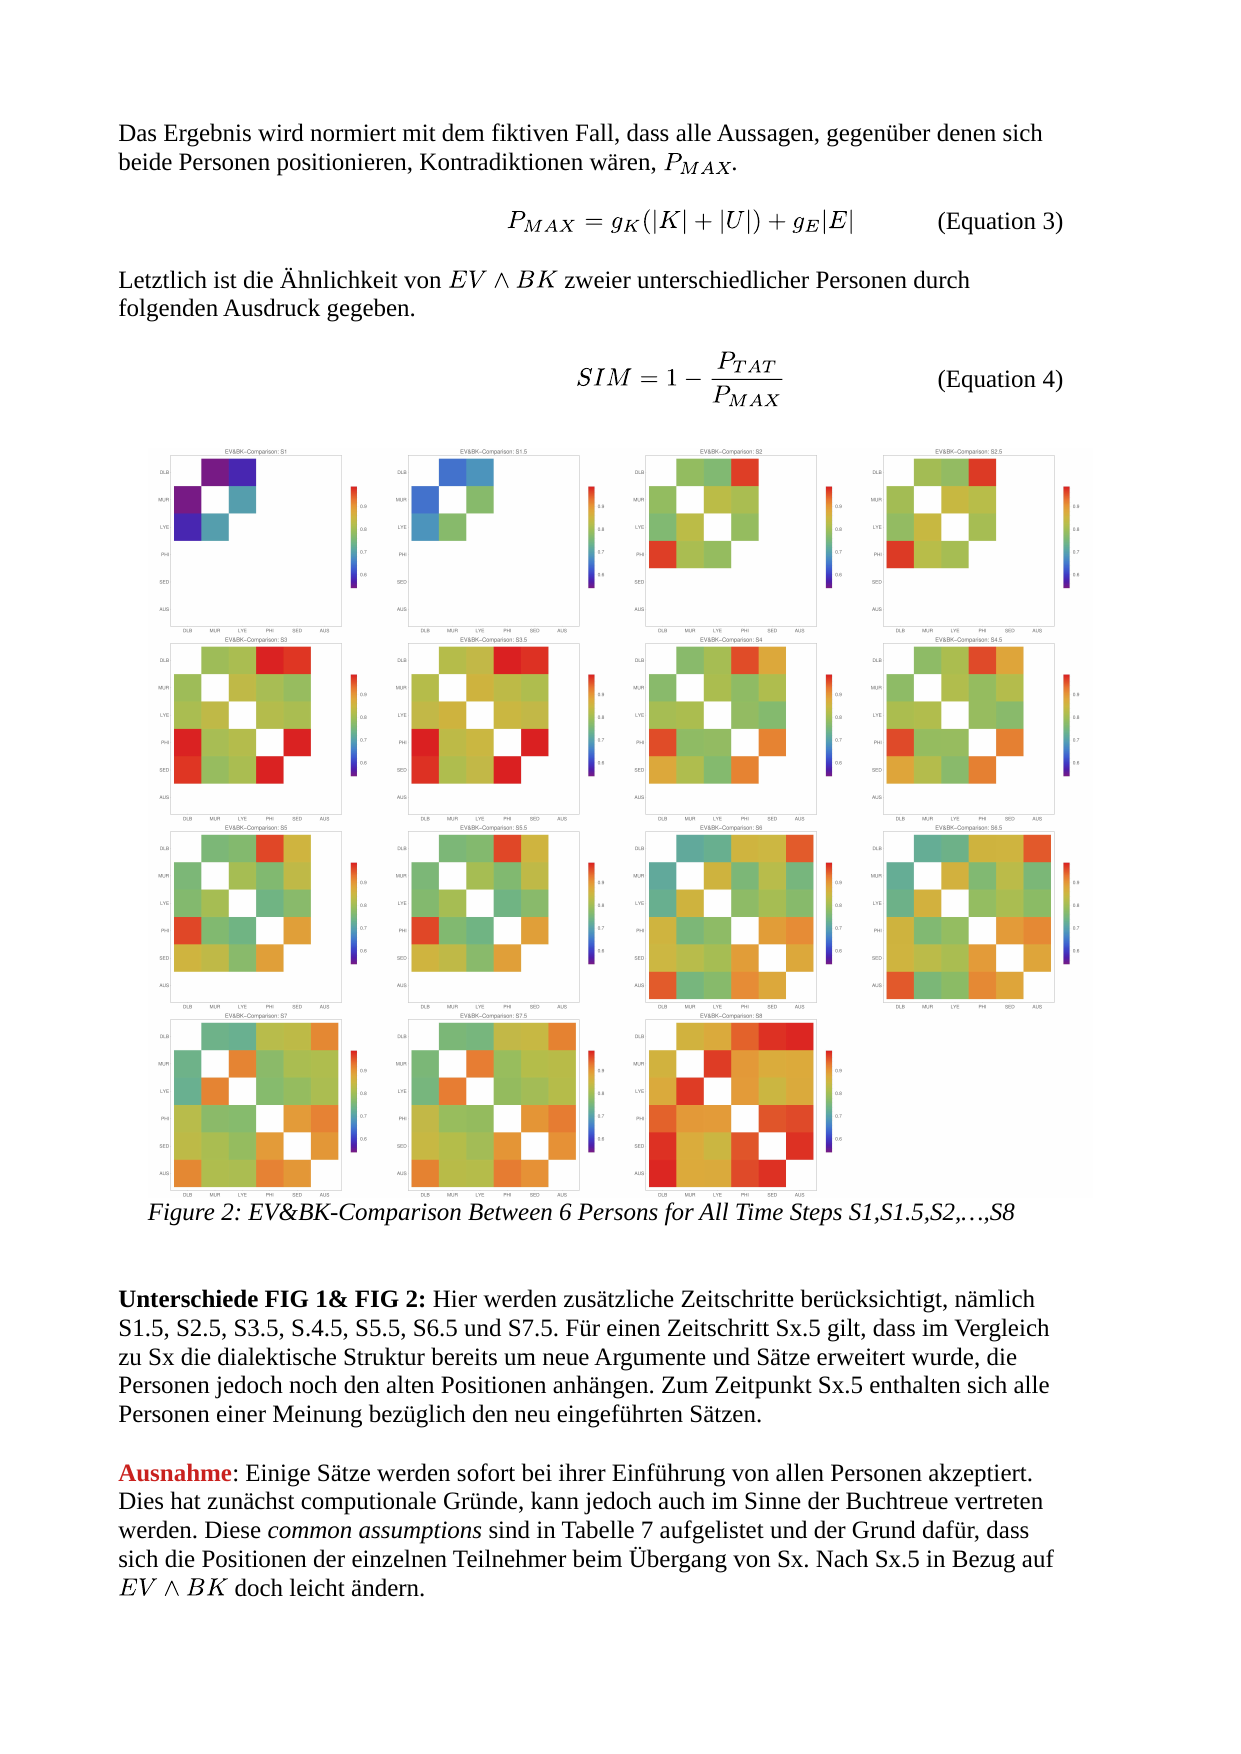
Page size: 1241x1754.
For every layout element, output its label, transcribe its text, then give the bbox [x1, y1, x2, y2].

picture [147, 448, 1093, 1198]
text Das Ergebnis wird normiert mit dem fiktiven Fall, dass alle Aussagen, gegenüber denen sich beide Personen positionieren, Kontradiktionen wären, . [118, 118, 1063, 176]
text Unterschiede FIG 1& FIG 2: Hier werden zusätzliche Zeitschritte berücksichtigt, nämlich S1.5, S2.5, S3.5, S.4.5, S5.5, S6.5 und S7.5. Für einen Zeitschritt Sx.5 gilt, dass im Vergleich zu Sx die dialektische Struktur bereits um neue Argumente und Sätze erweitert wurde, die Personen jedoch noch den alten Positionen anhängen. Zum Zeitpunkt Sx.5 enthalten sich alle Personen einer Meinung bezüglich den neu eingeführten Sätzen. [118, 1284, 1063, 1428]
text [177, 352, 577, 406]
text Letztlich ist die Ähnlichkeit von zweier unterschiedlicher Personen durch folgenden Ausdruck gegeben. [118, 265, 1063, 322]
text Figure 2: EV&BK-Comparison Between 6 Persons for All Time Steps S1,S1.5,S2,…,S8 [148, 1198, 1093, 1226]
text (Equation 3) [177, 205, 1063, 235]
text (Equation 4) [782, 352, 1063, 406]
text Ausnahme: Einige Sätze werden sofort bei ihrer Einführung von allen Personen akzeptiert. Dies hat zunächst computionale Gründe, kann jedoch auch im Sinne der Buchtreue vertreten werden. Diese common assumptions sind in Tabelle 7 aufgelistet und der Grund dafür, dass sich die Positionen der einzelnen Teilnehmer beim Übergang von Sx. Nach Sx.5 in Bezug auf doch leicht ändern. [118, 1458, 1063, 1601]
